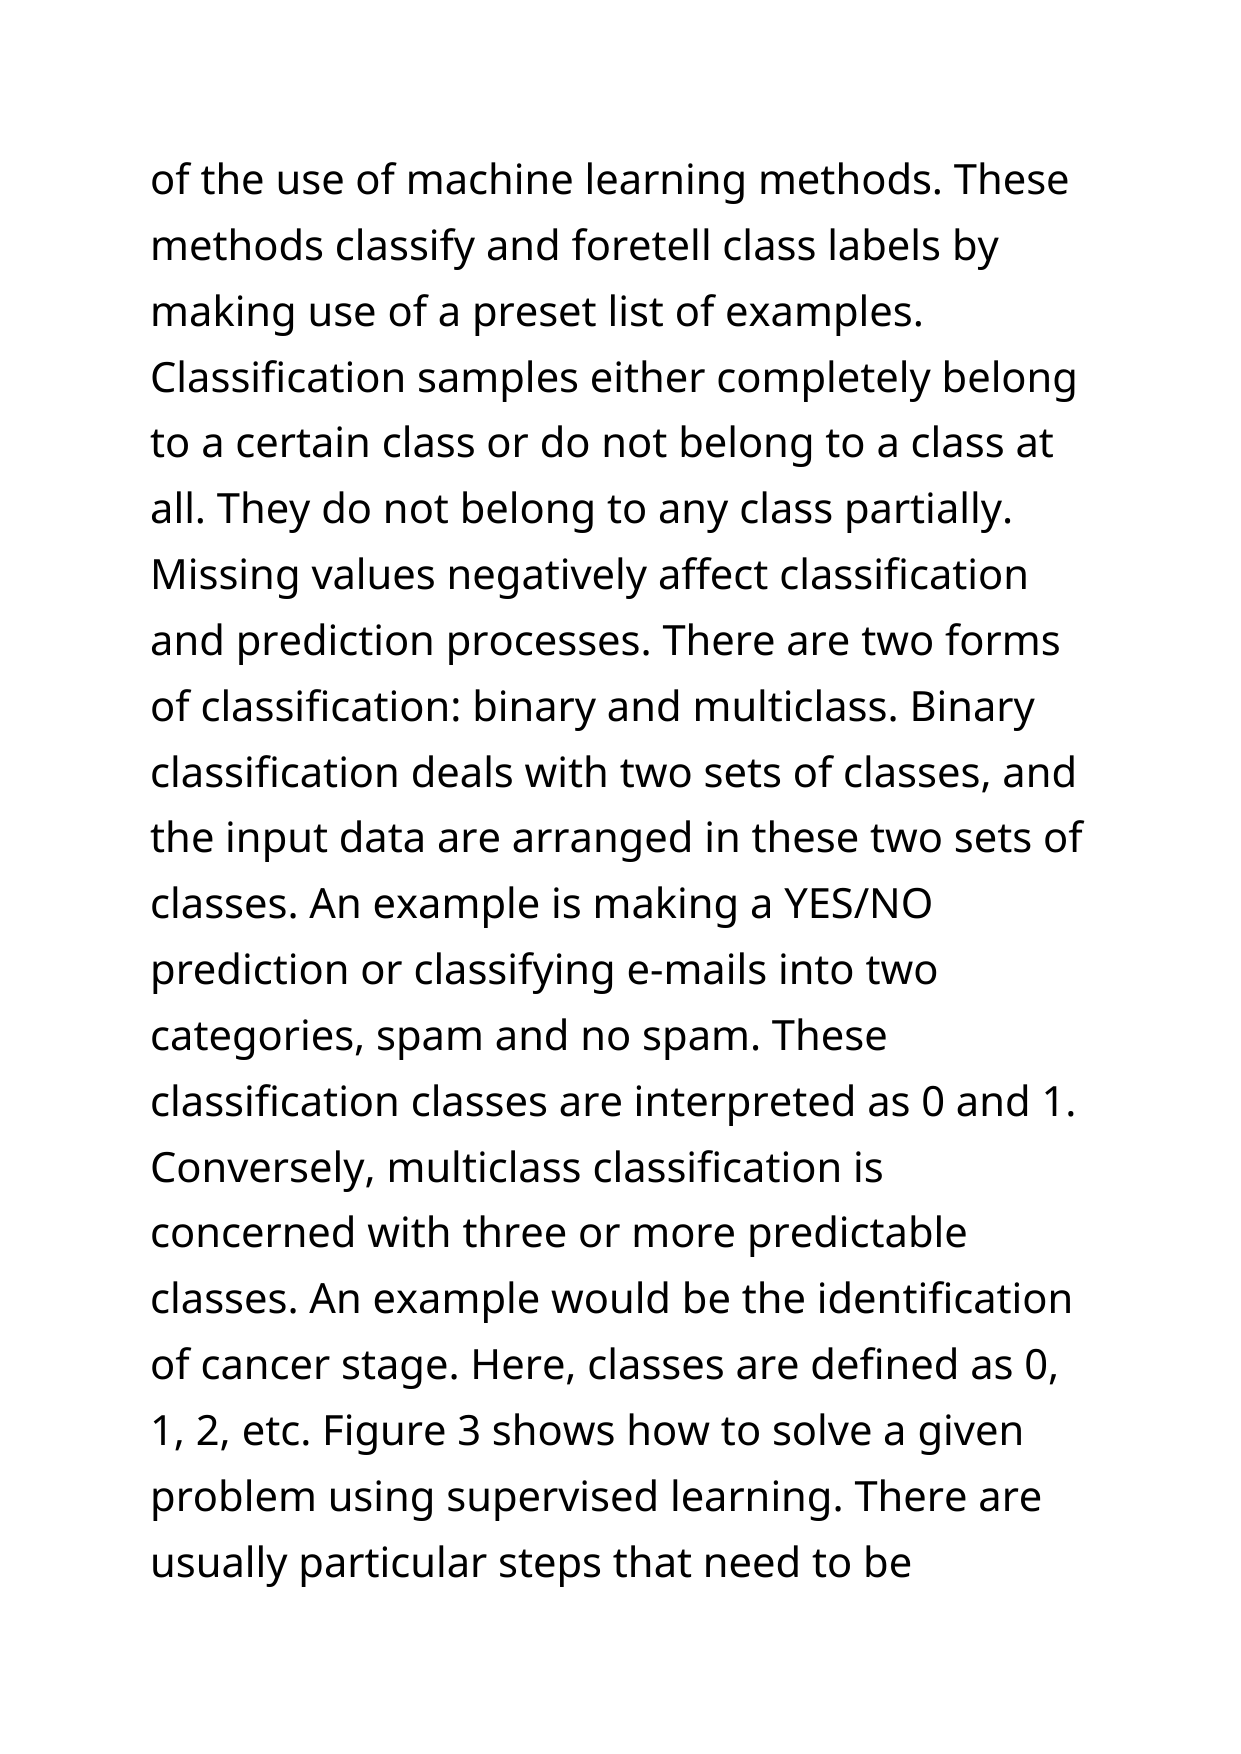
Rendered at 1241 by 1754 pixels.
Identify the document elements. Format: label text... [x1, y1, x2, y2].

text of the use of machine learning methods. These methods classify and foretell class labels by making use of a preset list of examples. Classification samples either completely belong to a certain class or do not belong to a class at all. They do not belong to any class partially. Missing values negatively affect classification and prediction processes. There are two forms of classification: binary and multiclass. Binary classification deals with two sets of classes, and the input data are arranged in these two sets of classes. An example is making a YES/NO prediction or classifying e-mails into two categories, spam and no spam. These classification classes are interpreted as 0 and 1. Conversely, multiclass classification is concerned with three or more predictable classes. An example would be the identification of cancer stage. Here, classes are defined as 0, 1, 2, etc. Figure 3 shows how to solve a given problem using supervised learning. There are usually particular steps that need to be [150, 150, 1090, 1589]
